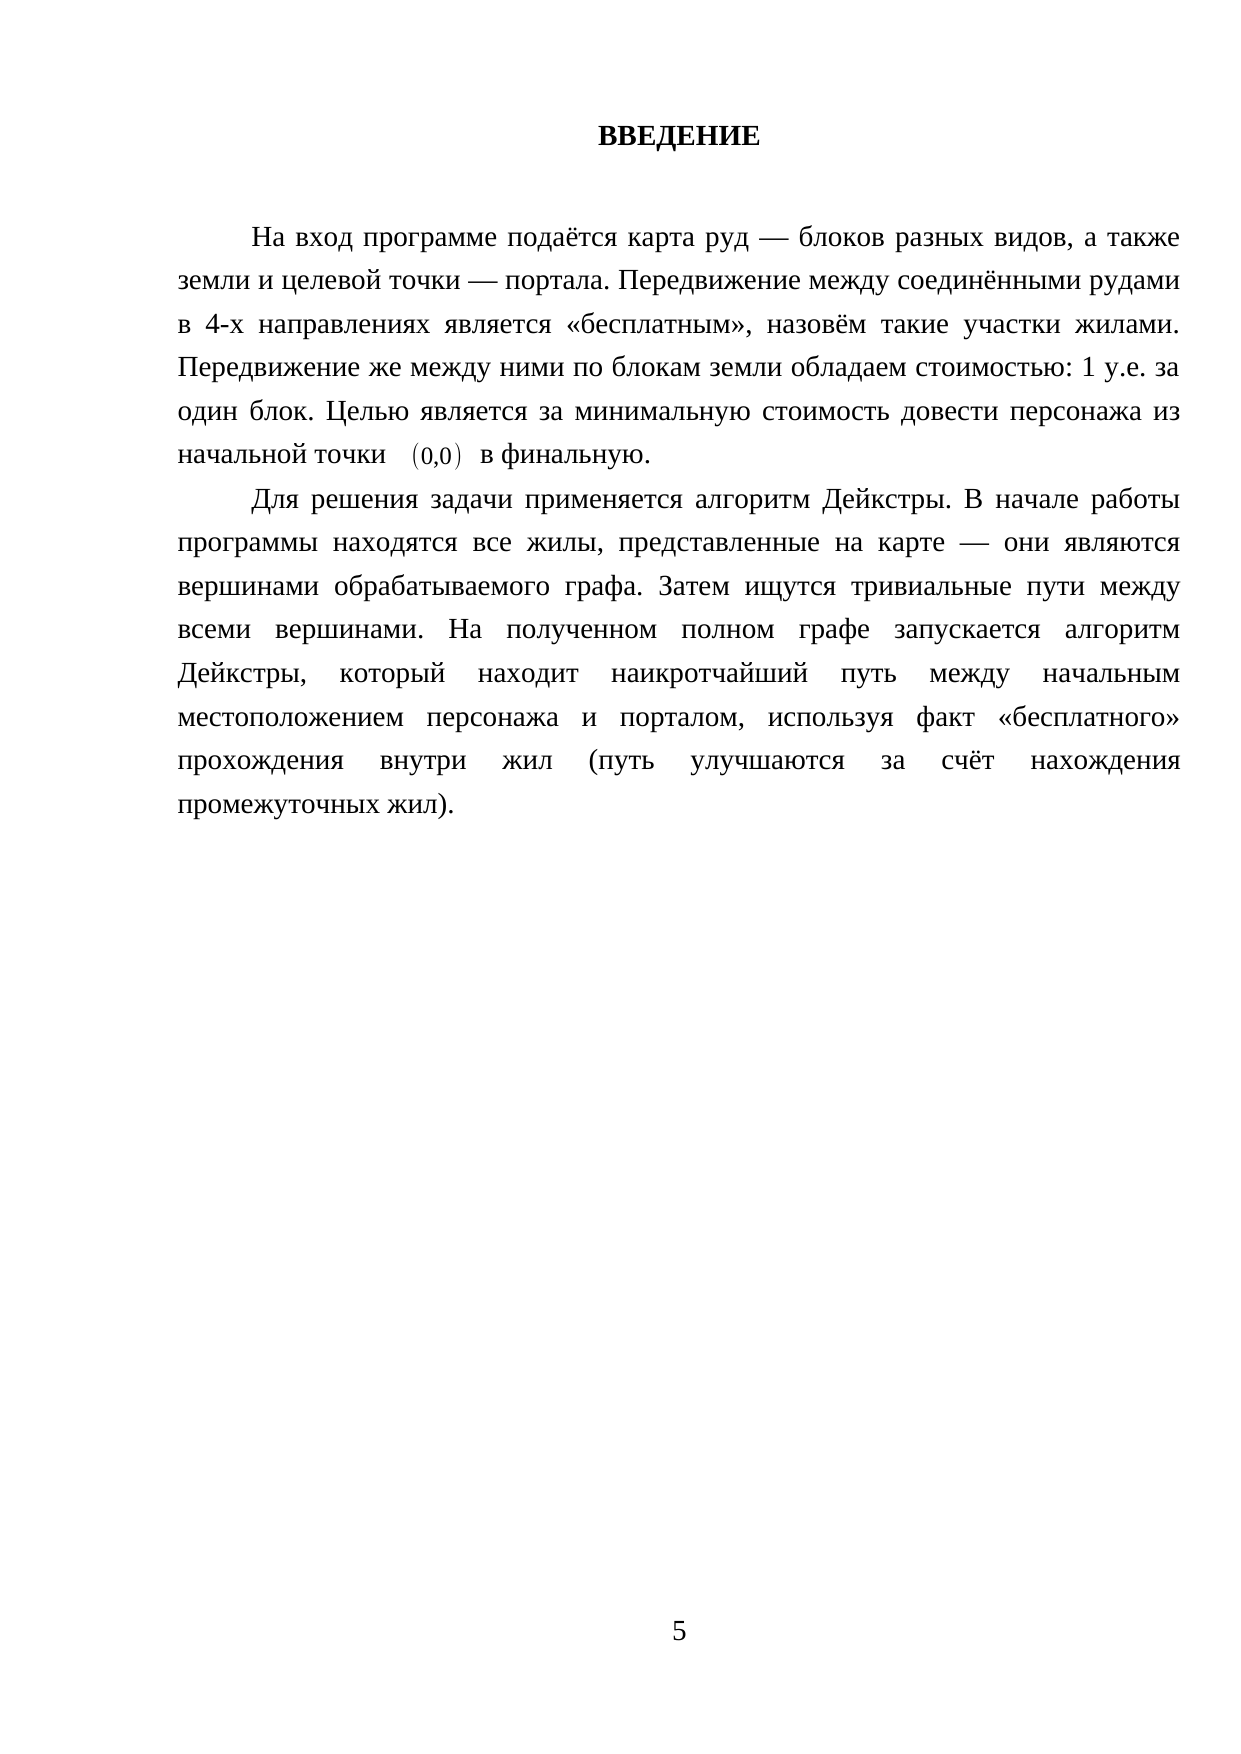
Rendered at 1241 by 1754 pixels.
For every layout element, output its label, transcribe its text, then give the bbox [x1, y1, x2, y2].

text введение [177, 118, 1181, 152]
text Для решения задачи применяется алгоритм Дейкстры. В начале работы программы находятся все жилы, представленные на карте — они являются вершинами обрабатываемого графа. Затем ищутся тривиальные пути между всеми вершинами. На полученном полном графе запускается алгоритм Дейкстры, который находит наикротчайший путь между начальным местоположением персонажа и порталом, используя факт «бесплатного» прохождения внутри жил (путь улучшаются за счёт нахождения промежуточных жил). [177, 481, 1181, 819]
text На вход программе подаётся карта руд — блоков разных видов, а также земли и целевой точки — портала. Передвижение между соединёнными рудами в 4-х направлениях является «бесплатным», назовём такие участки жилами. Передвижение же между ними по блокам земли обладаем стоимостью: 1 у.е. за один блок. Целью является за минимальную стоимость довести персонажа из начальной точки в финальную. [177, 219, 1181, 471]
